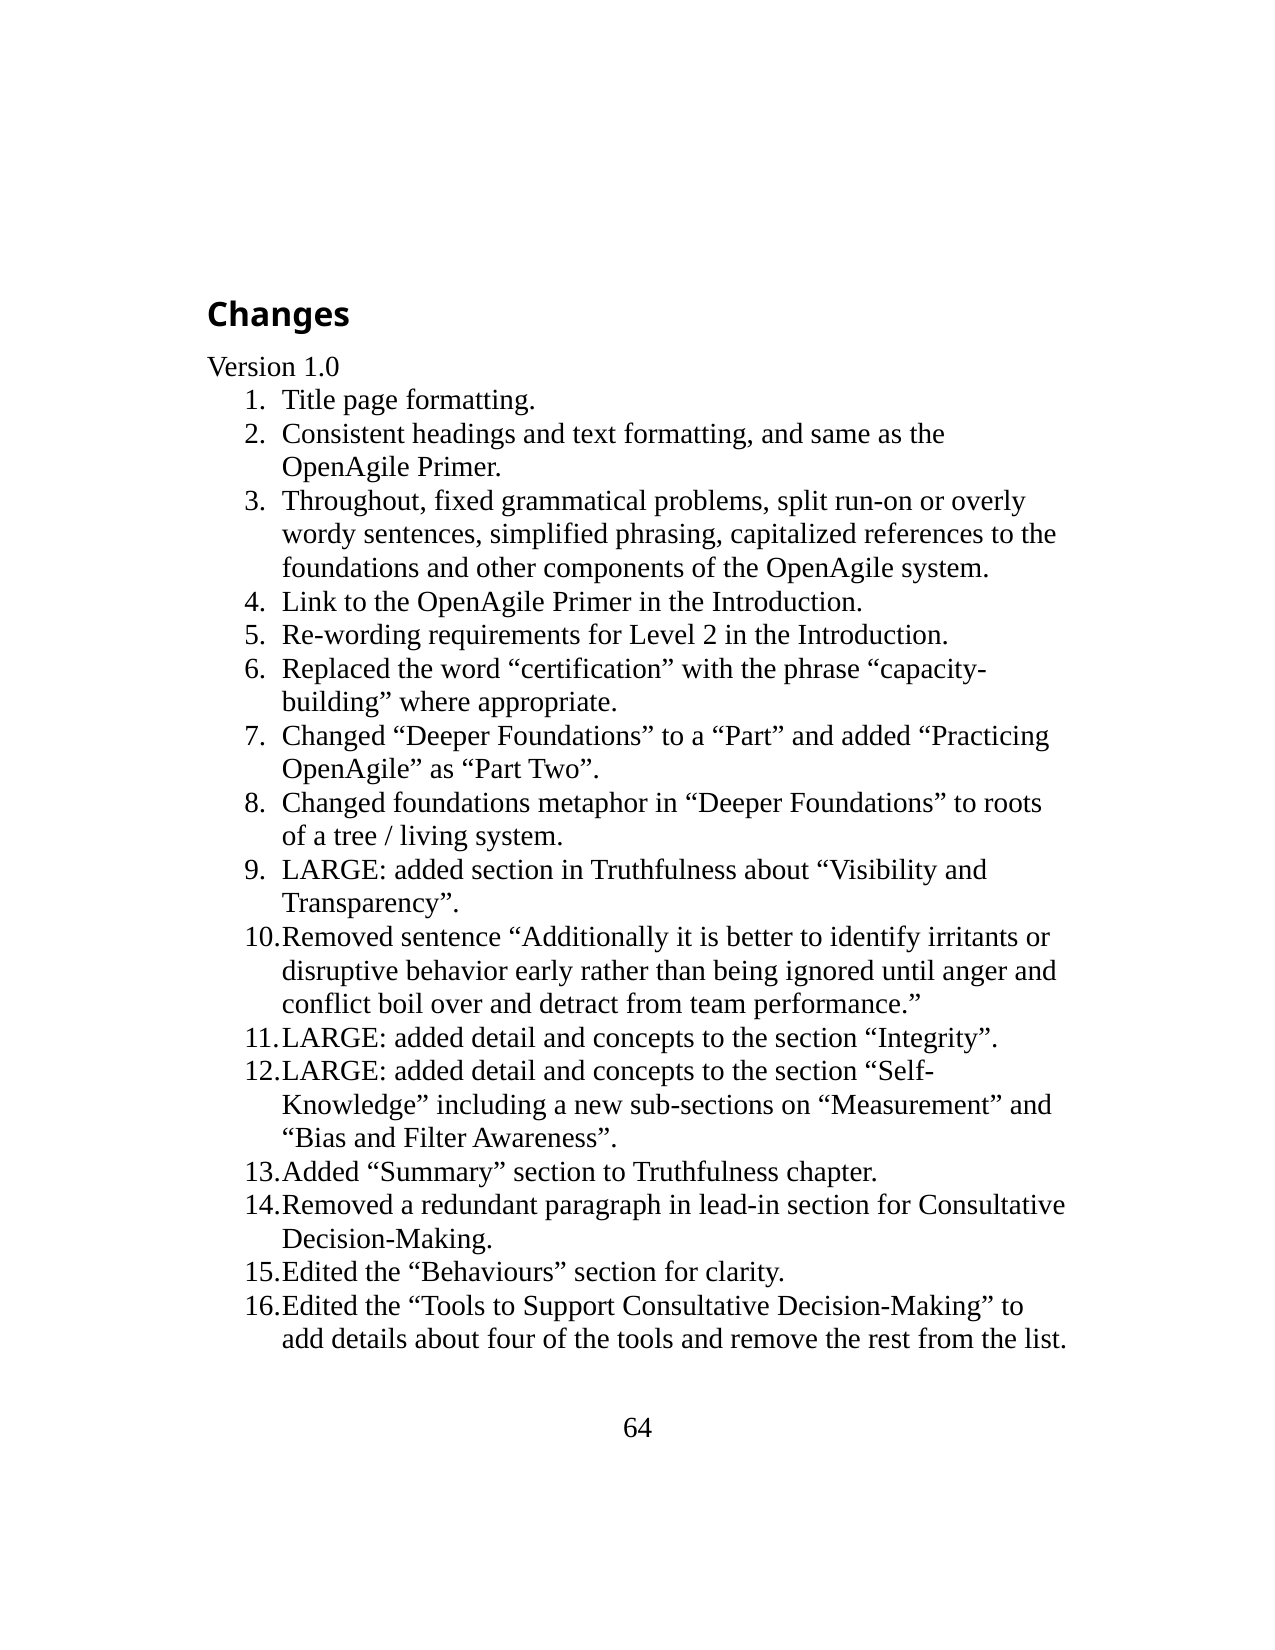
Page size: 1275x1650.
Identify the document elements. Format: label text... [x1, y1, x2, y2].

subtitle Changes [207, 291, 1068, 336]
list Removed sentence “Additionally it is better to identify irritants or disruptive behavior early rather than being ignored until anger and conflict boil over and detract from team performance.” [244, 919, 1068, 1020]
list LARGE: added detail and concepts to the section “Integrity”. [244, 1020, 1068, 1053]
list Added “Summary” section to Truthfulness chapter. [244, 1154, 1068, 1187]
list Replaced the word “certification” with the phrase “capacity-building” where appropriate. [244, 651, 1068, 718]
list Removed a redundant paragraph in lead-in section for Consultative Decision-Making. [244, 1187, 1068, 1254]
list Throughout, fixed grammatical problems, split run-on or overly wordy sentences, simplified phrasing, capitalized references to the foundations and other components of the OpenAgile system. [244, 483, 1068, 584]
list Changed foundations metaphor in “Deeper Foundations” to roots of a tree / living system. [244, 785, 1068, 852]
list Changed “Deeper Foundations” to a “Part” and added “Practicing OpenAgile” as “Part Two”. [244, 718, 1068, 785]
list Link to the OpenAgile Primer in the Introduction. [244, 584, 1068, 617]
list Edited the “Tools to Support Consultative Decision-Making” to add details about four of the tools and remove the rest from the list. [244, 1288, 1068, 1355]
list Edited the “Behaviours” section for clarity. [244, 1254, 1068, 1288]
list Title page formatting. [244, 382, 1068, 416]
list LARGE: added section in Truthfulness about “Visibility and Transparency”. [244, 852, 1068, 919]
list Re-wording requirements for Level 2 in the Introduction. [244, 617, 1068, 651]
list LARGE: added detail and concepts to the section “Self-Knowledge” including a new sub-sections on “Measurement” and “Bias and Filter Awareness”. [244, 1053, 1068, 1154]
list Consistent headings and text formatting, and same as the OpenAgile Primer. [244, 416, 1068, 483]
text Version 1.0 [207, 349, 1068, 382]
